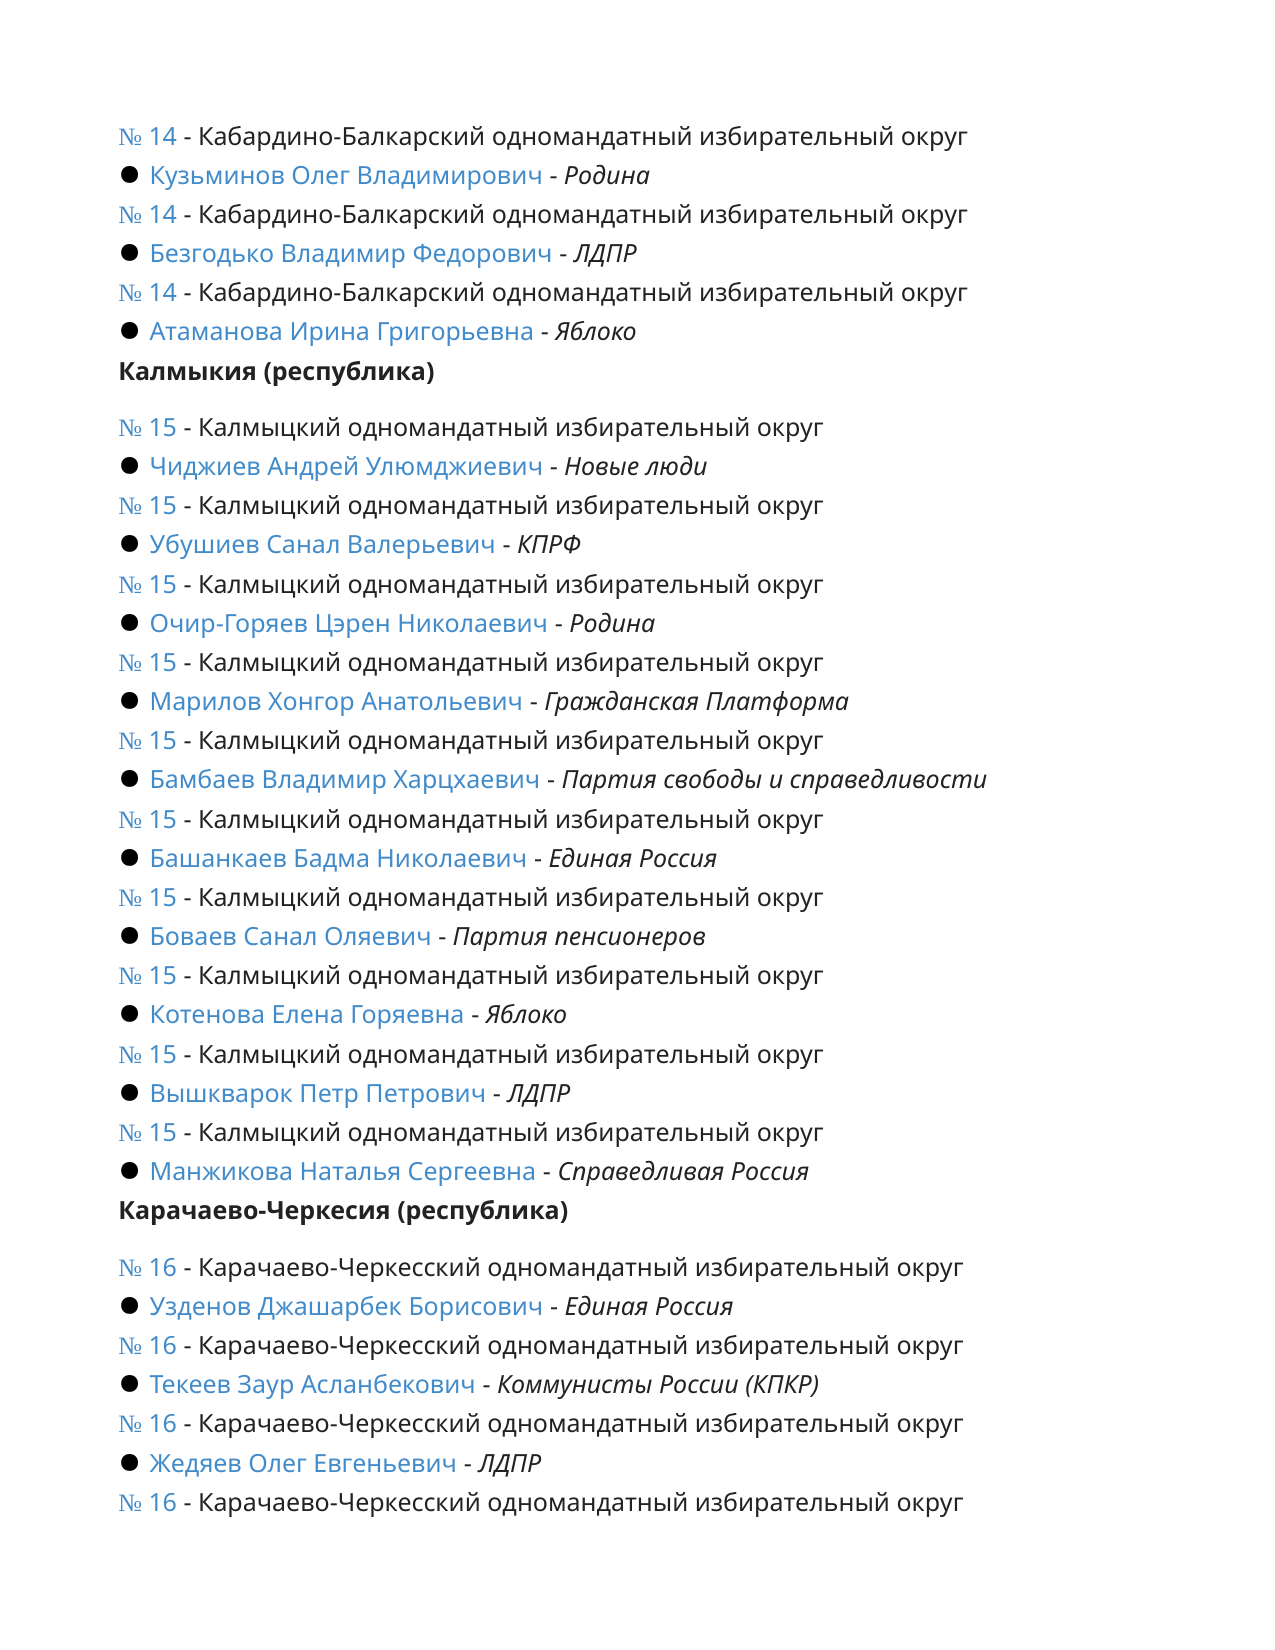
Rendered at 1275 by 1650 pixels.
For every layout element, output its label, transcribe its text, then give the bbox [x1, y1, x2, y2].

list Манжикова Наталья Сергеевна - Справедливая Россия [120, 1154, 1157, 1188]
text № 15 - Калмыцкий одномандатный избирательный округ [118, 1114, 1157, 1149]
text № 15 - Калмыцкий одномандатный избирательный округ [118, 958, 1157, 992]
list Атаманова Ирина Григорьевна - Яблоко [120, 314, 1157, 348]
text № 16 - Карачаево-Черкесский одномандатный избирательный округ [118, 1484, 1157, 1518]
list Текеев Заур Асланбекович - Коммунисты России (КПКР) [120, 1367, 1157, 1401]
list Башанкаев Бадма Николаевич - Единая Россия [120, 840, 1157, 874]
list Боваев Санал Оляевич - Партия пенсионеров [120, 919, 1157, 953]
list Чиджиев Андрей Улюмджиевич - Новые люди [120, 449, 1157, 483]
text № 15 - Калмыцкий одномандатный избирательный округ [118, 409, 1157, 444]
subtitle Калмыкия (республика) [118, 353, 1157, 387]
list Вышкварок Петр Петрович - ЛДПР [120, 1075, 1157, 1109]
text № 15 - Калмыцкий одномандатный избирательный округ [118, 566, 1157, 600]
list Жедяев Олег Евгеньевич - ЛДПР [120, 1445, 1157, 1479]
list Безгодько Владимир Федорович - ЛДПР [120, 236, 1157, 270]
text № 16 - Карачаево-Черкесский одномандатный избирательный округ [118, 1249, 1157, 1283]
text № 14 - Кабардино-Балкарский одномандатный избирательный округ [118, 196, 1157, 231]
text № 15 - Калмыцкий одномандатный избирательный округ [118, 1036, 1157, 1070]
text № 15 - Калмыцкий одномандатный избирательный округ [118, 723, 1157, 757]
list Убушиев Санал Валерьевич - КПРФ [120, 527, 1157, 561]
text № 15 - Калмыцкий одномандатный избирательный округ [118, 801, 1157, 835]
list Марилов Хонгор Анатольевич - Гражданская Платформа [120, 684, 1157, 718]
text № 14 - Кабардино-Балкарский одномандатный избирательный округ [118, 275, 1157, 309]
list Бамбаев Владимир Харцхаевич - Партия свободы и справедливости [120, 762, 1157, 796]
text № 14 - Кабардино-Балкарский одномандатный избирательный округ [118, 118, 1157, 152]
list Котенова Елена Горяевна - Яблоко [120, 997, 1157, 1031]
subtitle Карачаево-Черкесия (республика) [118, 1193, 1157, 1227]
text № 15 - Калмыцкий одномандатный избирательный округ [118, 488, 1157, 522]
text № 16 - Карачаево-Черкесский одномандатный избирательный округ [118, 1406, 1157, 1440]
text № 15 - Калмыцкий одномандатный избирательный округ [118, 644, 1157, 679]
list Кузьминов Олег Владимирович - Родина [120, 157, 1157, 191]
text № 16 - Карачаево-Черкесский одномандатный избирательный округ [118, 1328, 1157, 1362]
list Узденов Джашарбек Борисович - Единая Россия [120, 1288, 1157, 1323]
list Очир-Горяев Цэрен Николаевич - Родина [120, 605, 1157, 639]
text № 15 - Калмыцкий одномандатный избирательный округ [118, 879, 1157, 914]
